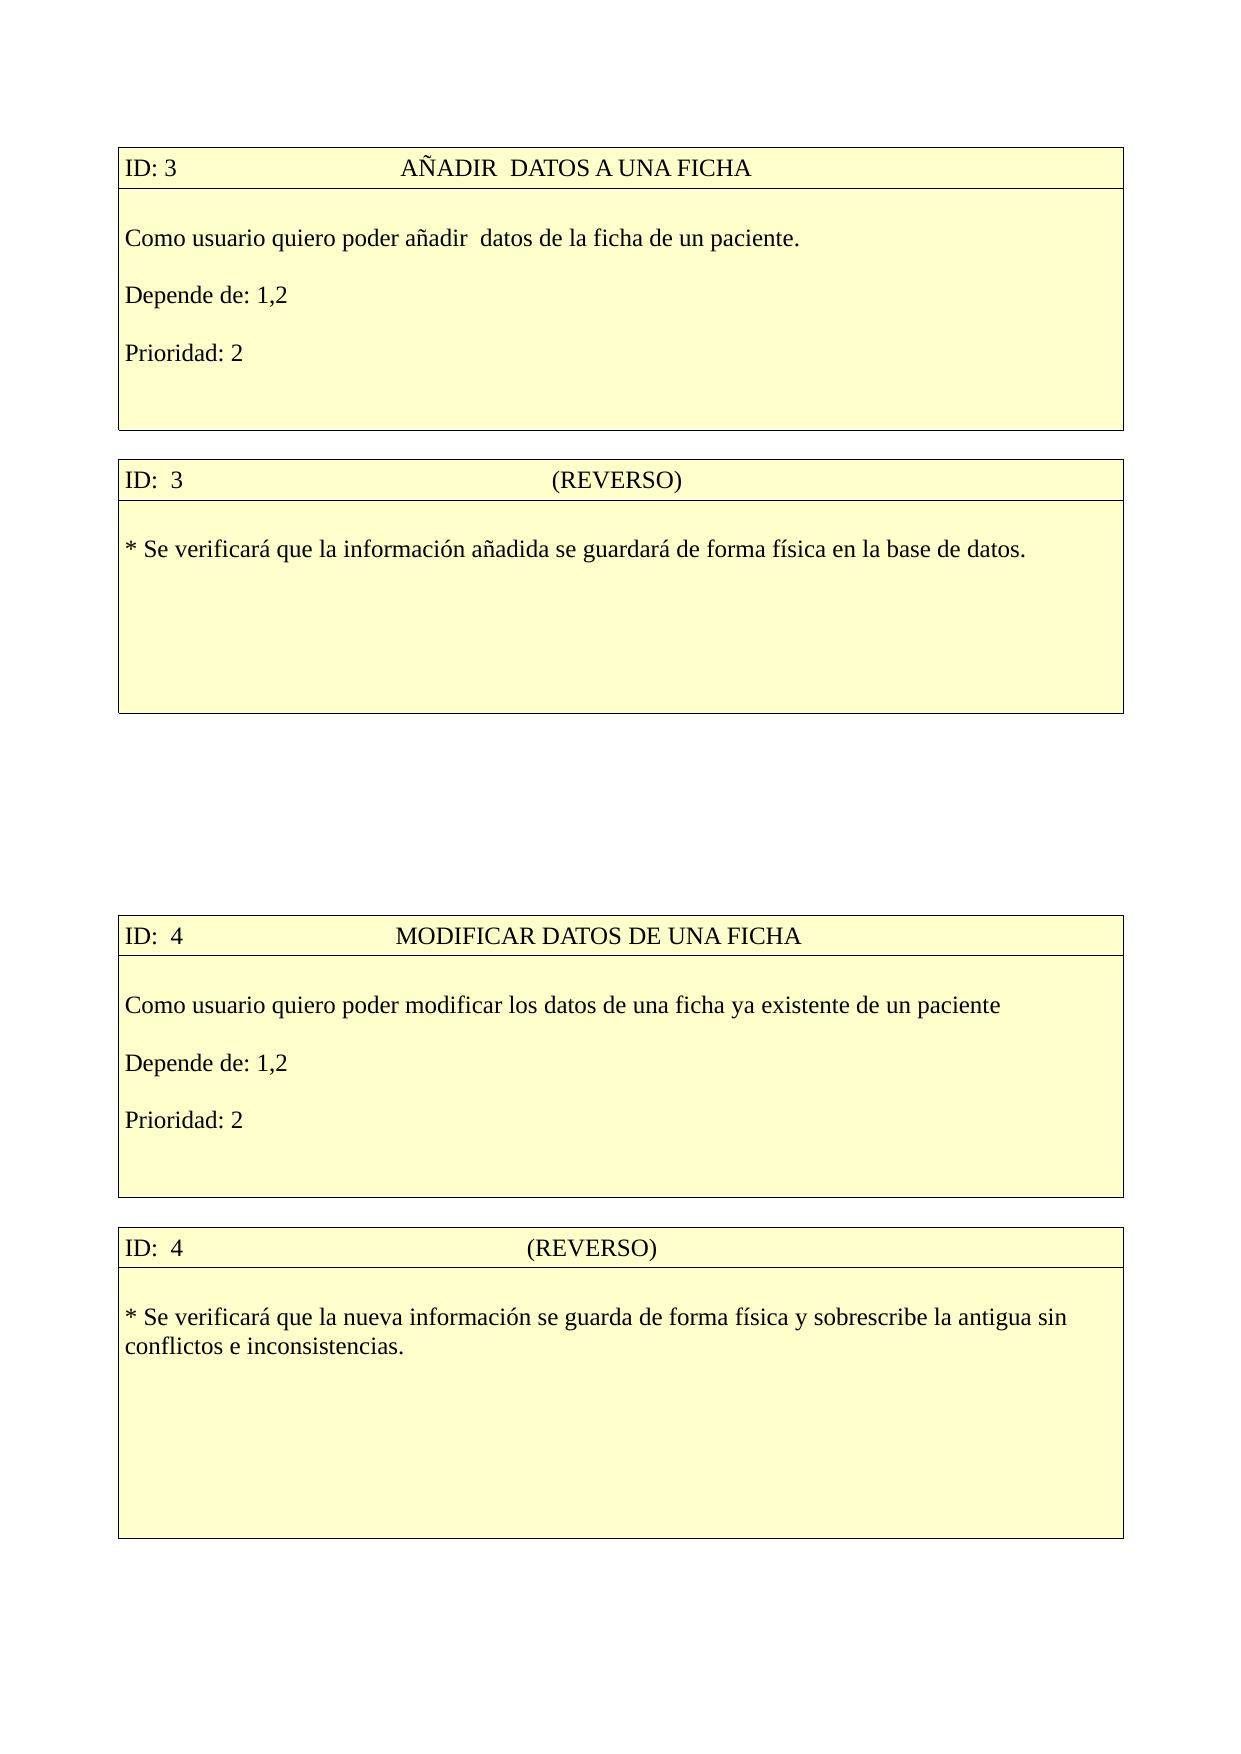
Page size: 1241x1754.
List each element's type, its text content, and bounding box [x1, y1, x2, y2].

table_header ID: 4 MODIFICAR DATOS DE UNA FICHA [119, 916, 1123, 955]
table_cell * Se verificará que la nueva información se guarda de forma física y sobrescribe la antigua sin conflictos e inconsistencias. [119, 1268, 1123, 1538]
table_cell Como usuario quiero poder modificar los datos de una ficha ya existente de un paciente Depende de: 1,2 Prioridad: 2 [119, 956, 1123, 1197]
table_header ID: 3 AÑADIR DATOS A UNA FICHA [119, 148, 1123, 188]
table_header ID: 3 (REVERSO) [119, 460, 1123, 499]
table_cell * Se verificará que la información añadida se guardará de forma física en la base de datos. [119, 501, 1123, 713]
table_cell Como usuario quiero poder añadir datos de la ficha de un paciente. Depende de: 1,2 Prioridad: 2 [119, 189, 1123, 429]
table_header ID: 4 (REVERSO) [119, 1228, 1123, 1267]
